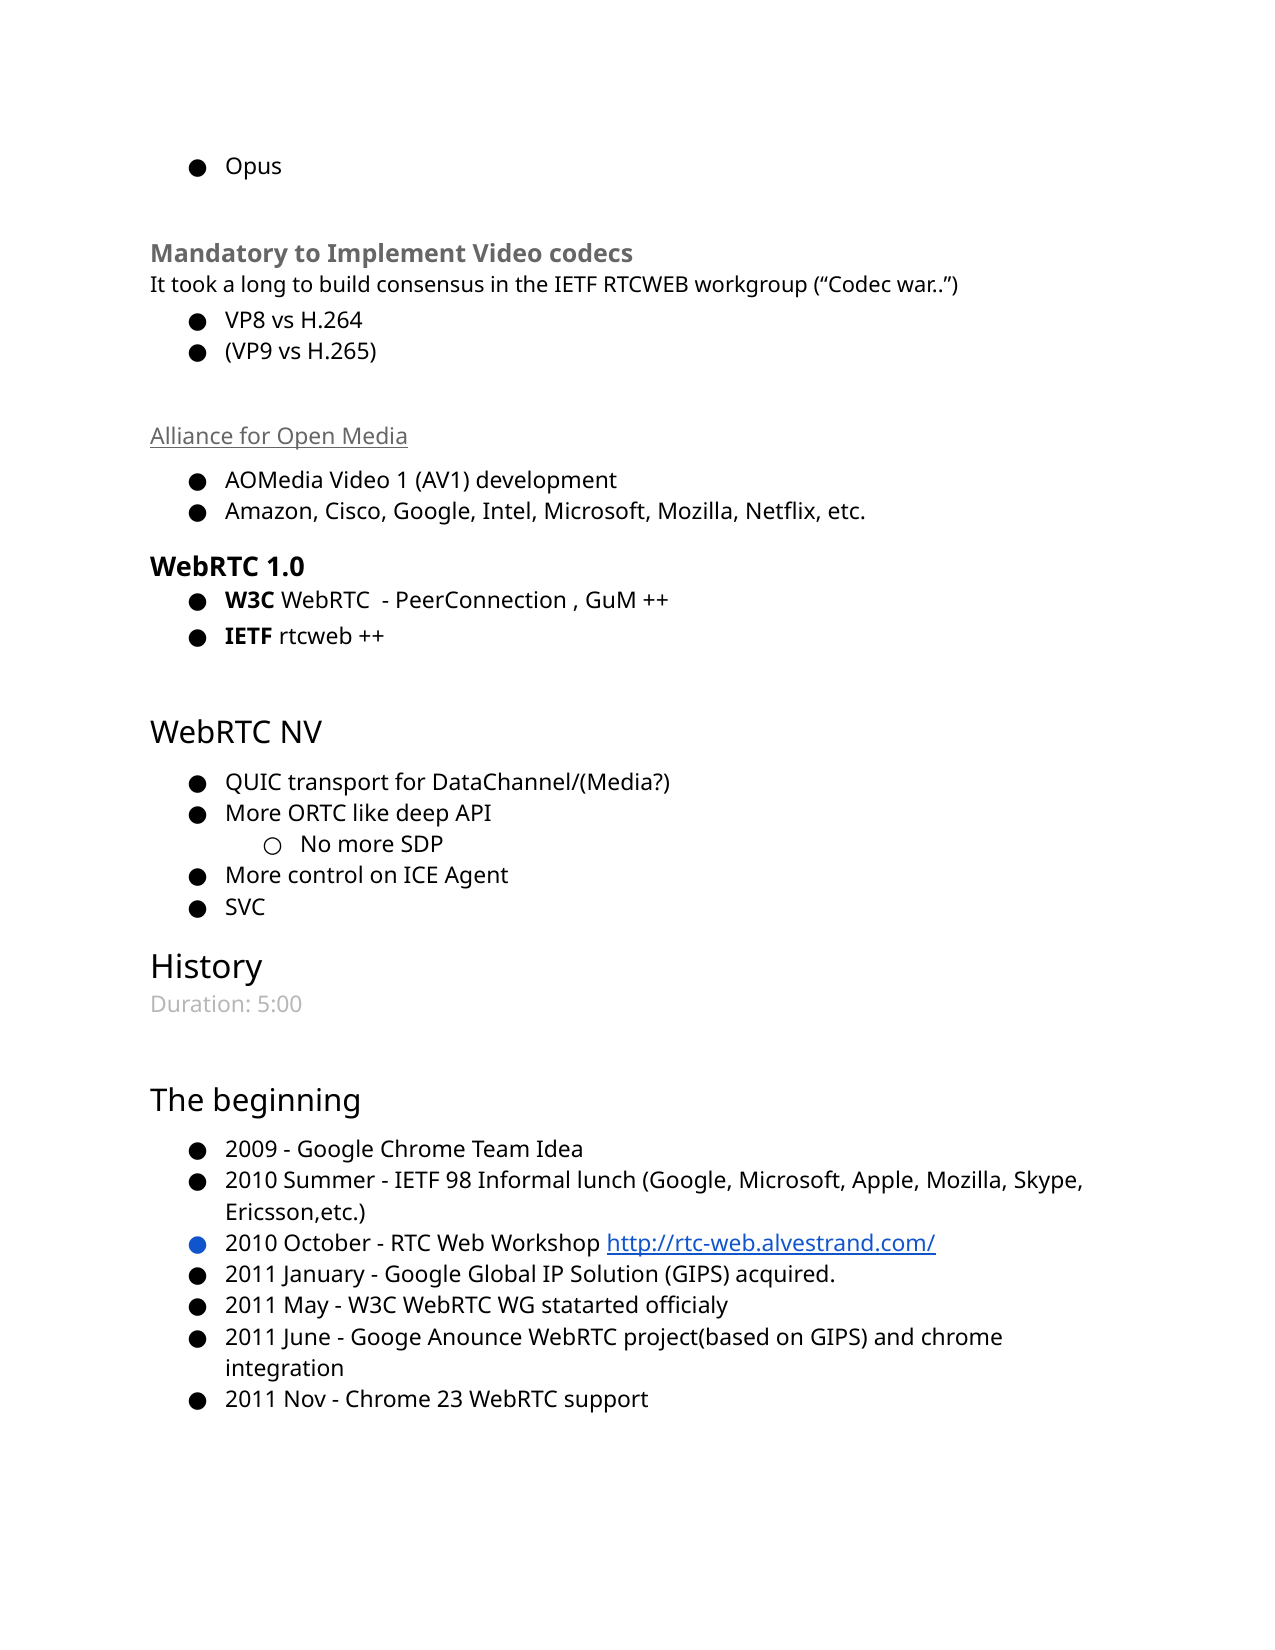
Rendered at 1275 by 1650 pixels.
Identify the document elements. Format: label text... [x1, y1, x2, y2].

subtitle WebRTC 1.0 [150, 547, 1125, 584]
subtitle WebRTC NV [150, 710, 1125, 753]
list 2010 October - RTC Web Workshop http://rtc-web.alvestrand.com/ [187, 1227, 1125, 1258]
list 2011 Nov - Chrome 23 WebRTC support [187, 1383, 1125, 1414]
subtitle History [150, 942, 1125, 988]
list Opus [187, 150, 1125, 181]
list Amazon, Cisco, Google, Intel, Microsoft, Mozilla, Netflix, etc. [187, 495, 1125, 527]
text It took a long to build consensus in the IETF RTCWEB workgroup (“Codec war..”) [150, 269, 1125, 299]
list VP8 vs H.264 [187, 304, 1125, 335]
list SVC [187, 890, 1125, 922]
list (VP9 vs H.265) [187, 335, 1125, 366]
list More control on ICE Agent [187, 859, 1125, 890]
list IETF rtcweb ++ [187, 620, 1125, 651]
text Duration: 5:00 [150, 988, 1125, 1019]
list More ORTC like deep API [187, 797, 1125, 828]
list W3C WebRTC - PeerConnection , GuM ++ [187, 584, 1125, 616]
list 2011 June - Googe Anounce WebRTC project(based on GIPS) and chrome integration [187, 1321, 1125, 1383]
subtitle Alliance for Open Media [150, 420, 1125, 452]
subtitle The beginning [150, 1078, 1125, 1121]
list 2011 January - Google Global IP Solution (GIPS) acquired. [187, 1258, 1125, 1289]
list AOMedia Video 1 (AV1) development [187, 464, 1125, 495]
list QUIC transport for DataChannel/(Media?) [187, 765, 1125, 797]
list No more SDP [262, 828, 1125, 859]
list 2011 May - W3C WebRTC WG statarted officialy [187, 1289, 1125, 1321]
subtitle Mandatory to Implement Video codecs [150, 235, 1125, 269]
list 2010 Summer - IETF 98 Informal lunch (Google, Microsoft, Apple, Mozilla, Skype, Ericsson,etc.) [187, 1164, 1125, 1227]
list 2009 - Google Chrome Team Idea [187, 1133, 1125, 1164]
